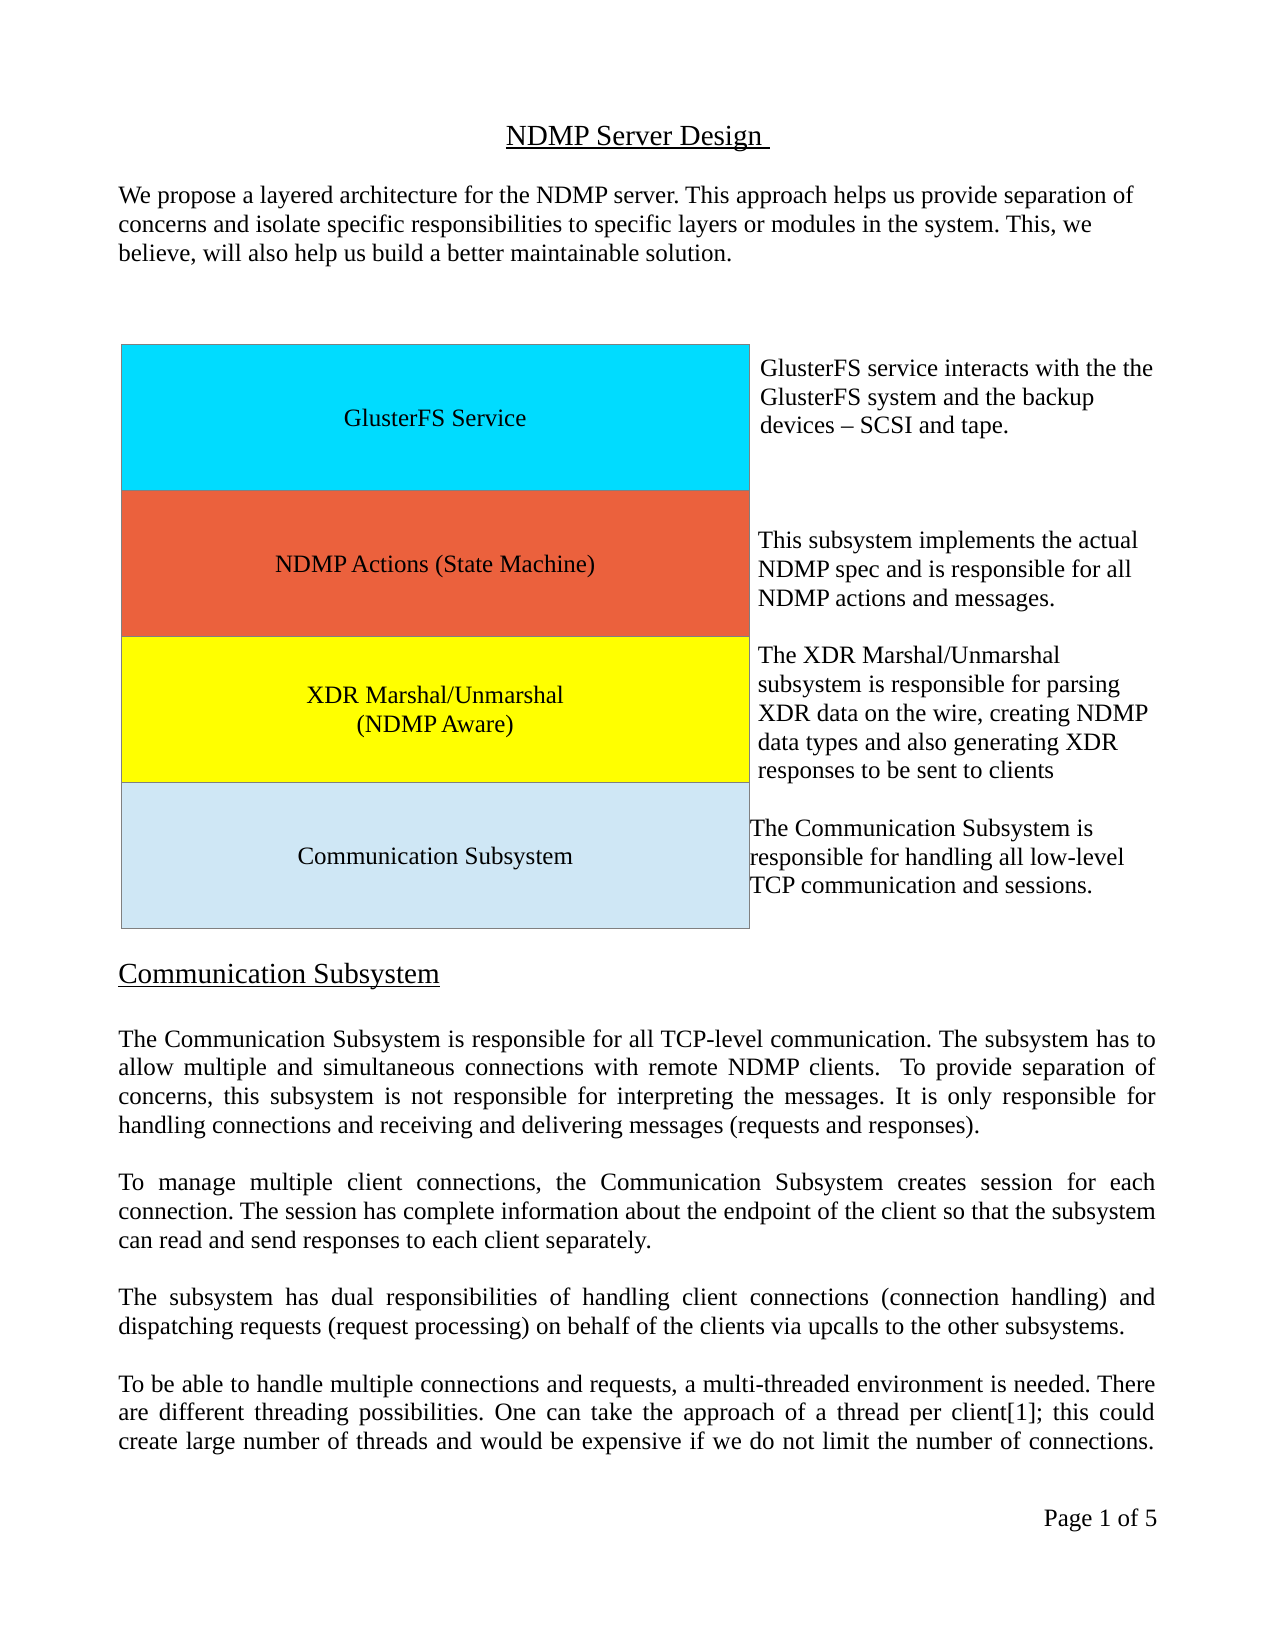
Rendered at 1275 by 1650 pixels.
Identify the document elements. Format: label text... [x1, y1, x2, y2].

text GlusterFS service interacts with the the GlusterFS system and the backup devices – SCSI and tape. [760, 353, 1157, 439]
text To be able to handle multiple connections and requests, a multi-threaded environment is needed. There are different threading possibilities. One can take the approach of a thread per client[1]; this could create large number of threads and would be expensive if we do not limit the number of connections. [118, 1369, 1157, 1455]
text The XDR Marshal/Unmarshal subsystem is responsible for parsing XDR data on the wire, creating NDMP data types and also generating XDR responses to be sent to clients [758, 640, 1157, 784]
text To manage multiple client connections, the Communication Subsystem creates session for each connection. The session has complete information about the endpoint of the client so that the subsystem can read and send responses to each client separately. [118, 1167, 1157, 1254]
text NDMP Server Design [118, 118, 1157, 152]
text The Communication Subsystem is responsible for handling all low-level TCP communication and sessions. [750, 813, 1157, 899]
text This subsystem implements the actual NDMP spec and is responsible for all NDMP actions and messages. [758, 525, 1157, 612]
text Communication Subsystem [118, 957, 1157, 990]
text The subsystem has dual responsibilities of handling client connections (connection handling) and dispatching requests (request processing) on behalf of the clients via upcalls to the other subsystems. [118, 1282, 1157, 1340]
text The Communication Subsystem is responsible for all TCP-level communication. The subsystem has to allow multiple and simultaneous connections with remote NDMP clients. To provide separation of concerns, this subsystem is not responsible for interpreting the messages. It is only responsible for handling connections and receiving and delivering messages (requests and responses). [118, 1024, 1157, 1139]
text We propose a layered architecture for the NDMP server. This approach helps us provide separation of concerns and isolate specific responsibilities to specific layers or modules in the system. This, we believe, will also help us build a better maintainable solution. [118, 180, 1157, 267]
